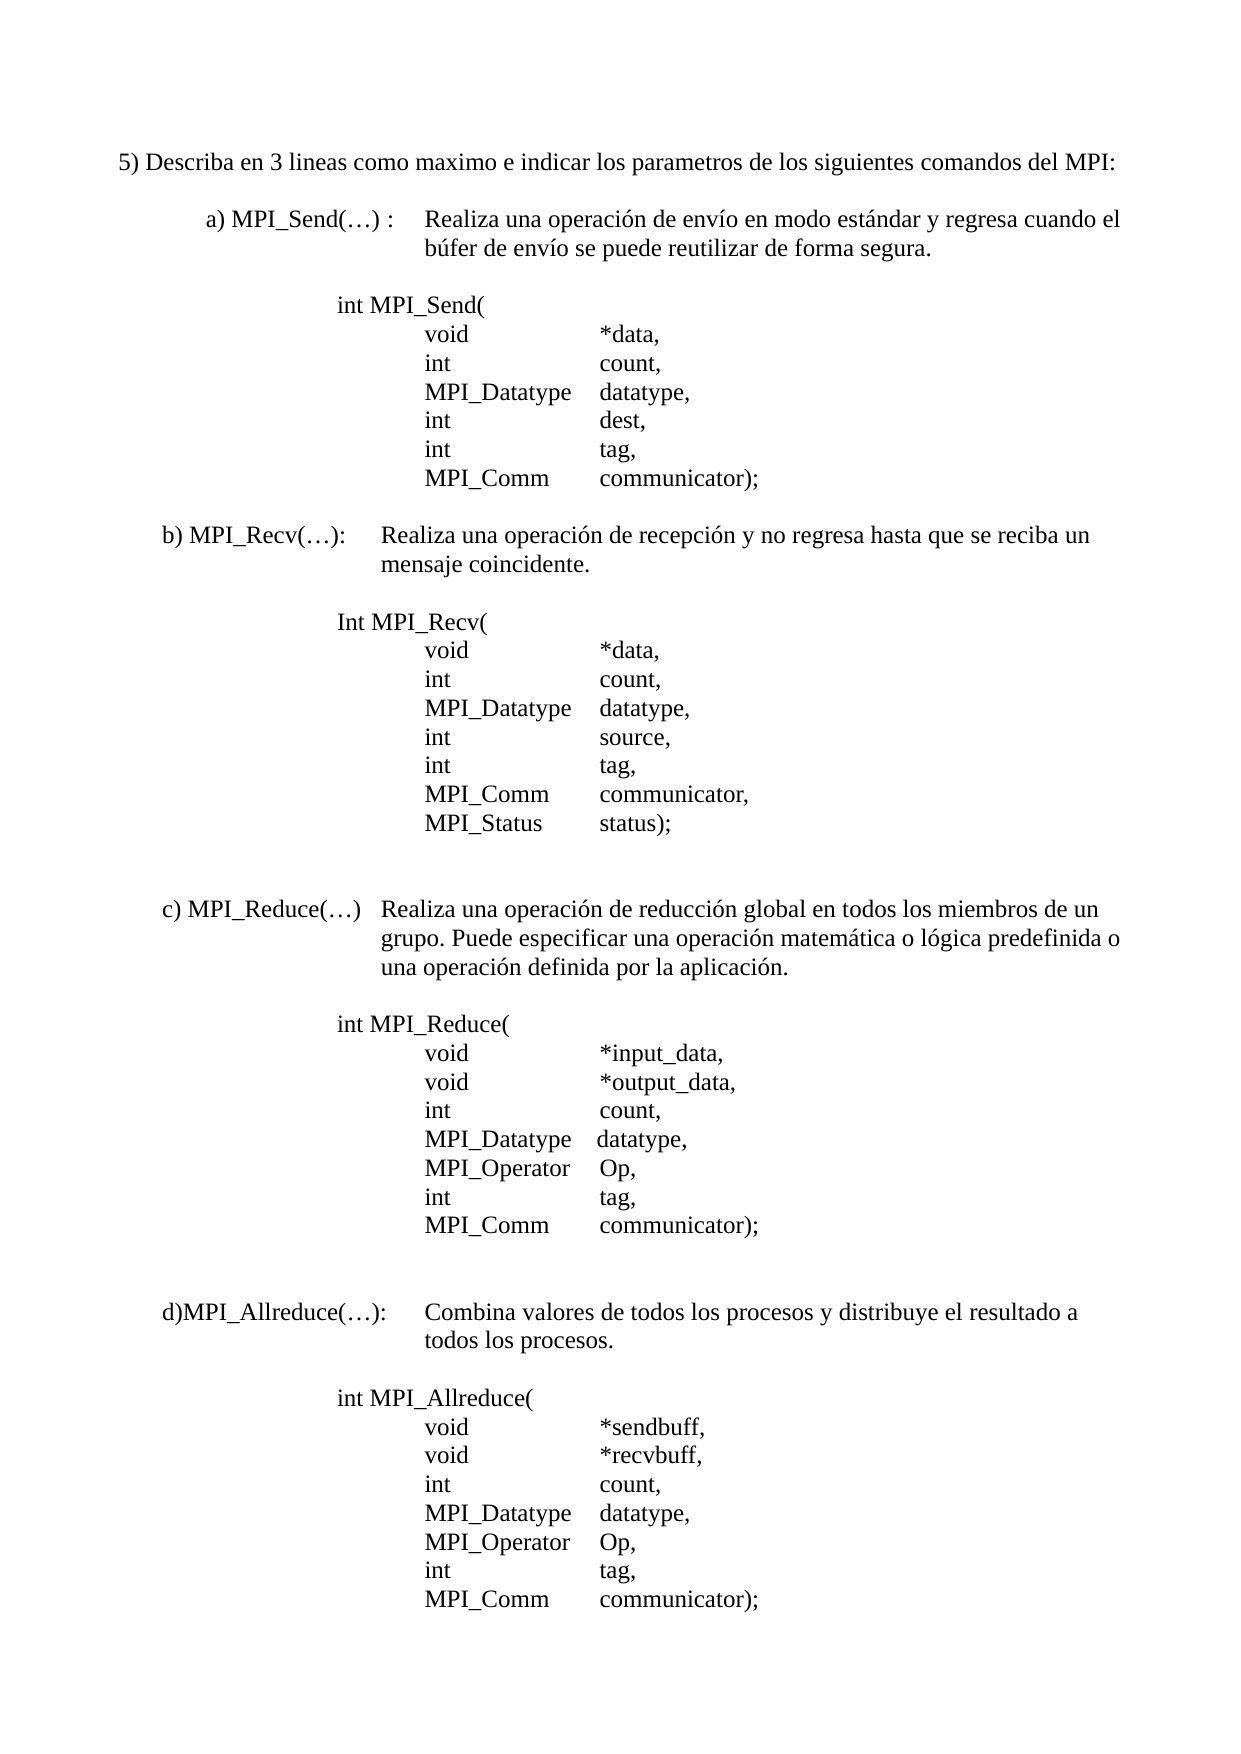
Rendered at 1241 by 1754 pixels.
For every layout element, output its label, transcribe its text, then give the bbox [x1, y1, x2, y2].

text void *sendbuff, [118, 1412, 1122, 1441]
text MPI_Comm communicator, [118, 779, 1122, 808]
text 5) Describa en 3 lineas como maximo e indicar los parametros de los siguientes comandos del MPI: [118, 147, 1122, 176]
text int count, [118, 348, 1122, 377]
text MPI_Status status); [118, 808, 1122, 837]
text int tag, [118, 434, 1122, 463]
text int dest, [118, 406, 1122, 434]
text MPI_Datatype datatype, [118, 377, 1122, 406]
text int tag, [118, 1556, 1122, 1584]
text void *data, [118, 636, 1122, 664]
text int count, [118, 1096, 1122, 1124]
text int count, [118, 664, 1122, 693]
text void *data, [118, 319, 1122, 348]
text void *input_data, [118, 1038, 1122, 1067]
text Int MPI_Recv( [118, 607, 1122, 636]
text int MPI_Reduce( [118, 1009, 1122, 1038]
text int tag, [118, 1182, 1122, 1211]
text MPI_Operator Op, [118, 1153, 1122, 1182]
text MPI_Comm communicator); [118, 463, 1122, 492]
text int MPI_Allreduce( [118, 1383, 1122, 1412]
text int tag, [118, 751, 1122, 779]
text b) MPI_Recv(…): Realiza una operación de recepción y no regresa hasta que se reciba un mensaje coincidente. [118, 521, 1122, 578]
text MPI_Comm communicator); [118, 1211, 1122, 1239]
text void *output_data, [118, 1067, 1122, 1096]
text MPI_Datatype datatype, [118, 693, 1122, 722]
text a) MPI_Send(…) : Realiza una operación de envío en modo estándar y regresa cuando el búfer de envío se puede reutilizar de forma segura. [118, 204, 1122, 262]
text d)MPI_Allreduce(…): Combina valores de todos los procesos y distribuye el resultado a todos los procesos. [118, 1297, 1122, 1354]
text MPI_Comm communicator); [118, 1584, 1122, 1613]
text int source, [118, 722, 1122, 751]
text void *recvbuff, [118, 1441, 1122, 1469]
text c) MPI_Reduce(…) Realiza una operación de reducción global en todos los miembros de un grupo. Puede especificar una operación matemática o lógica predefinida o una operación definida por la aplicación. [118, 894, 1122, 981]
text MPI_Datatype datatype, [118, 1498, 1122, 1527]
text MPI_Operator Op, [118, 1527, 1122, 1556]
text int MPI_Send( [118, 291, 1122, 319]
text int count, [118, 1469, 1122, 1498]
text MPI_Datatype datatype, [118, 1124, 1122, 1153]
